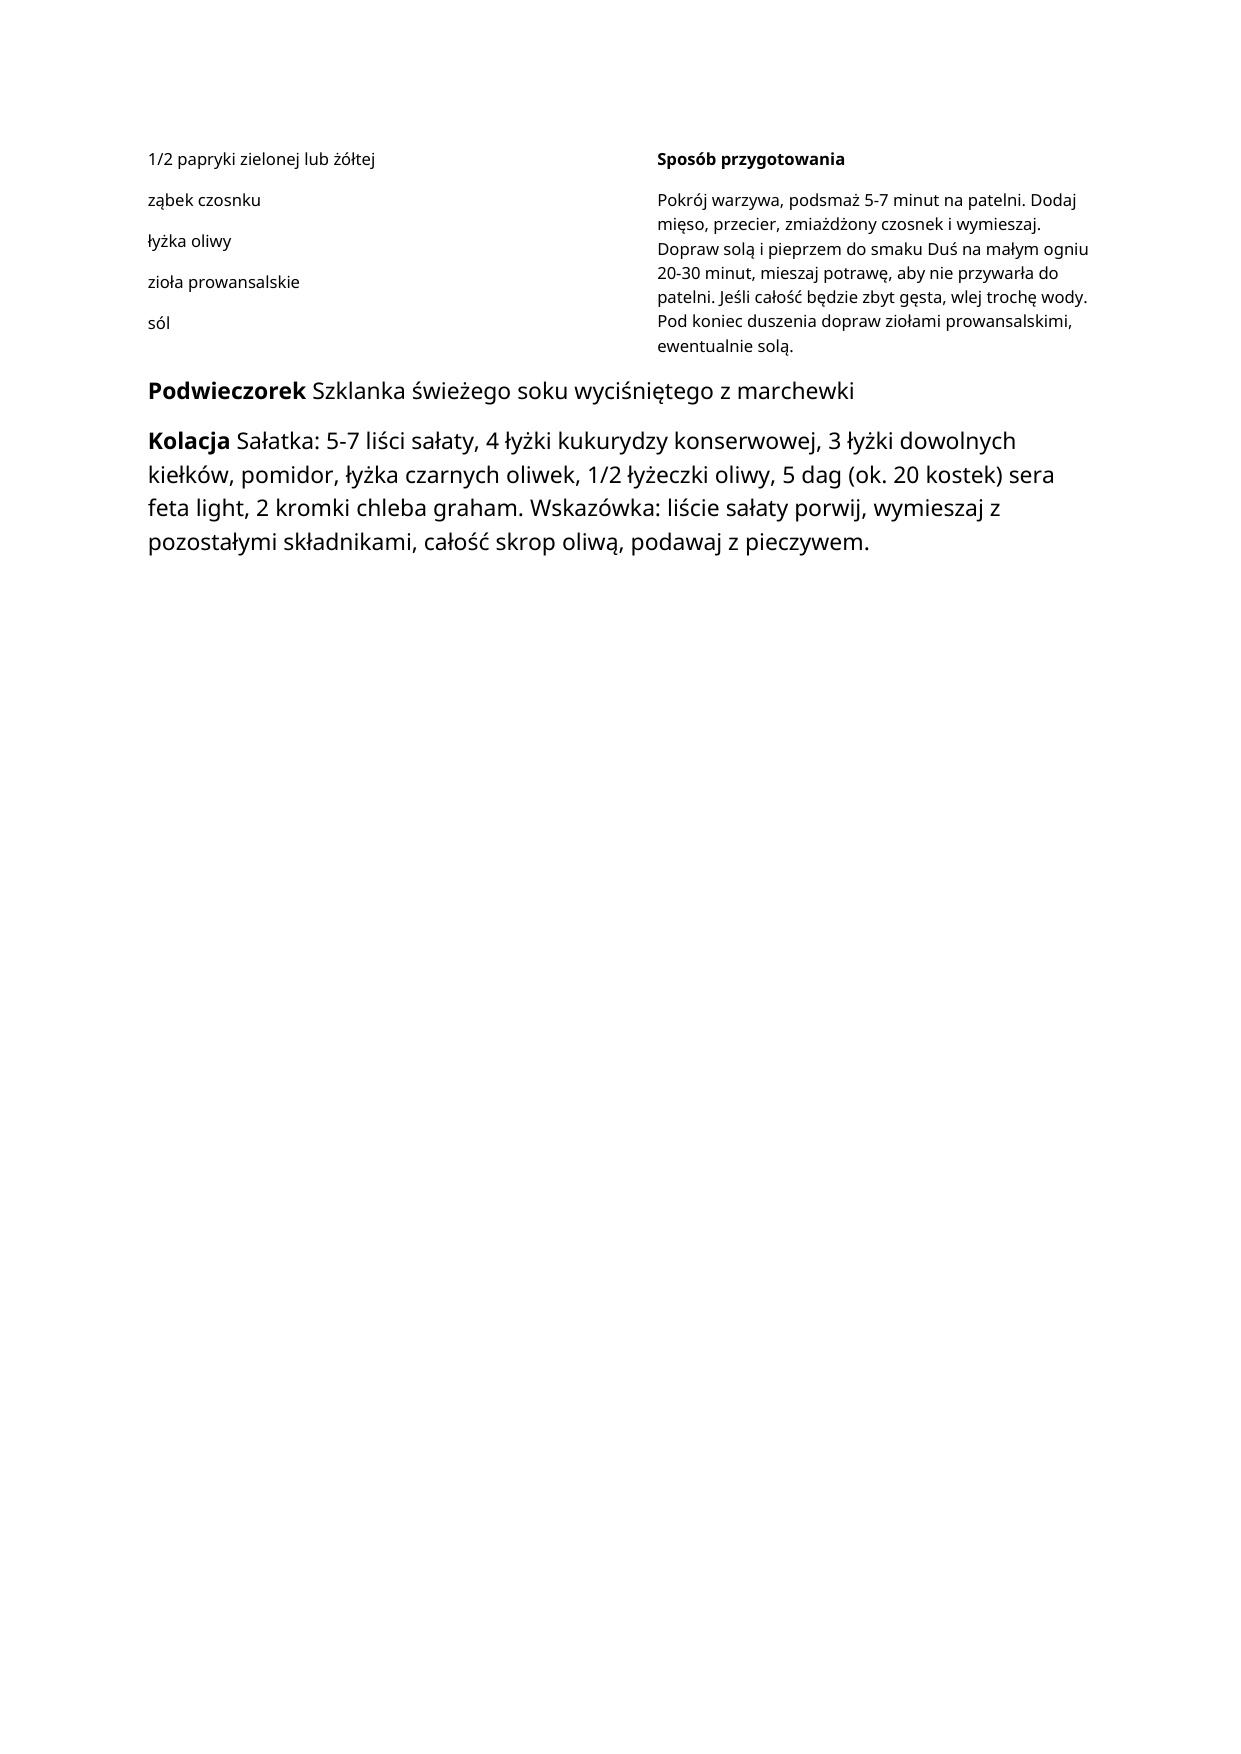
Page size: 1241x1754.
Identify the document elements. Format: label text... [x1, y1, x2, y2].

text 1/2 papryki zielonej lub żółtej [148, 148, 583, 170]
text Sposób przygotowania [657, 148, 1093, 170]
text łyżka oliwy [148, 229, 583, 252]
text Pokrój warzywa, podsmaż 5-7 minut na patelni. Dodaj mięso, przecier, zmiażdżony czosnek i wymieszaj. Dopraw solą i pieprzem do smaku Duś na małym ogniu 20-30 minut, mieszaj potrawę, aby nie przywarła do patelni. Jeśli całość będzie zbyt gęsta, wlej trochę wody. Pod koniec duszenia dopraw ziołami prowansalskimi, ewentualnie solą. [657, 188, 1093, 357]
text zioła prowansalskie [148, 270, 583, 293]
text ząbek czosnku [148, 188, 583, 211]
text Podwieczorek Szklanka świeżego soku wyciśniętego z marchewki [148, 375, 1093, 406]
text sól [148, 311, 583, 334]
text Kolacja Sałatka: 5-7 liści sałaty, 4 łyżki kukurydzy konserwowej, 3 łyżki dowolnych kiełków, pomidor, łyżka czarnych oliwek, 1/2 łyżeczki oliwy, 5 dag (ok. 20 kostek) sera feta light, 2 kromki chleba graham. Wskazówka: liście sałaty porwij, wymieszaj z pozostałymi składnikami, całość skrop oliwą, podawaj z pieczywem. [148, 425, 1093, 557]
